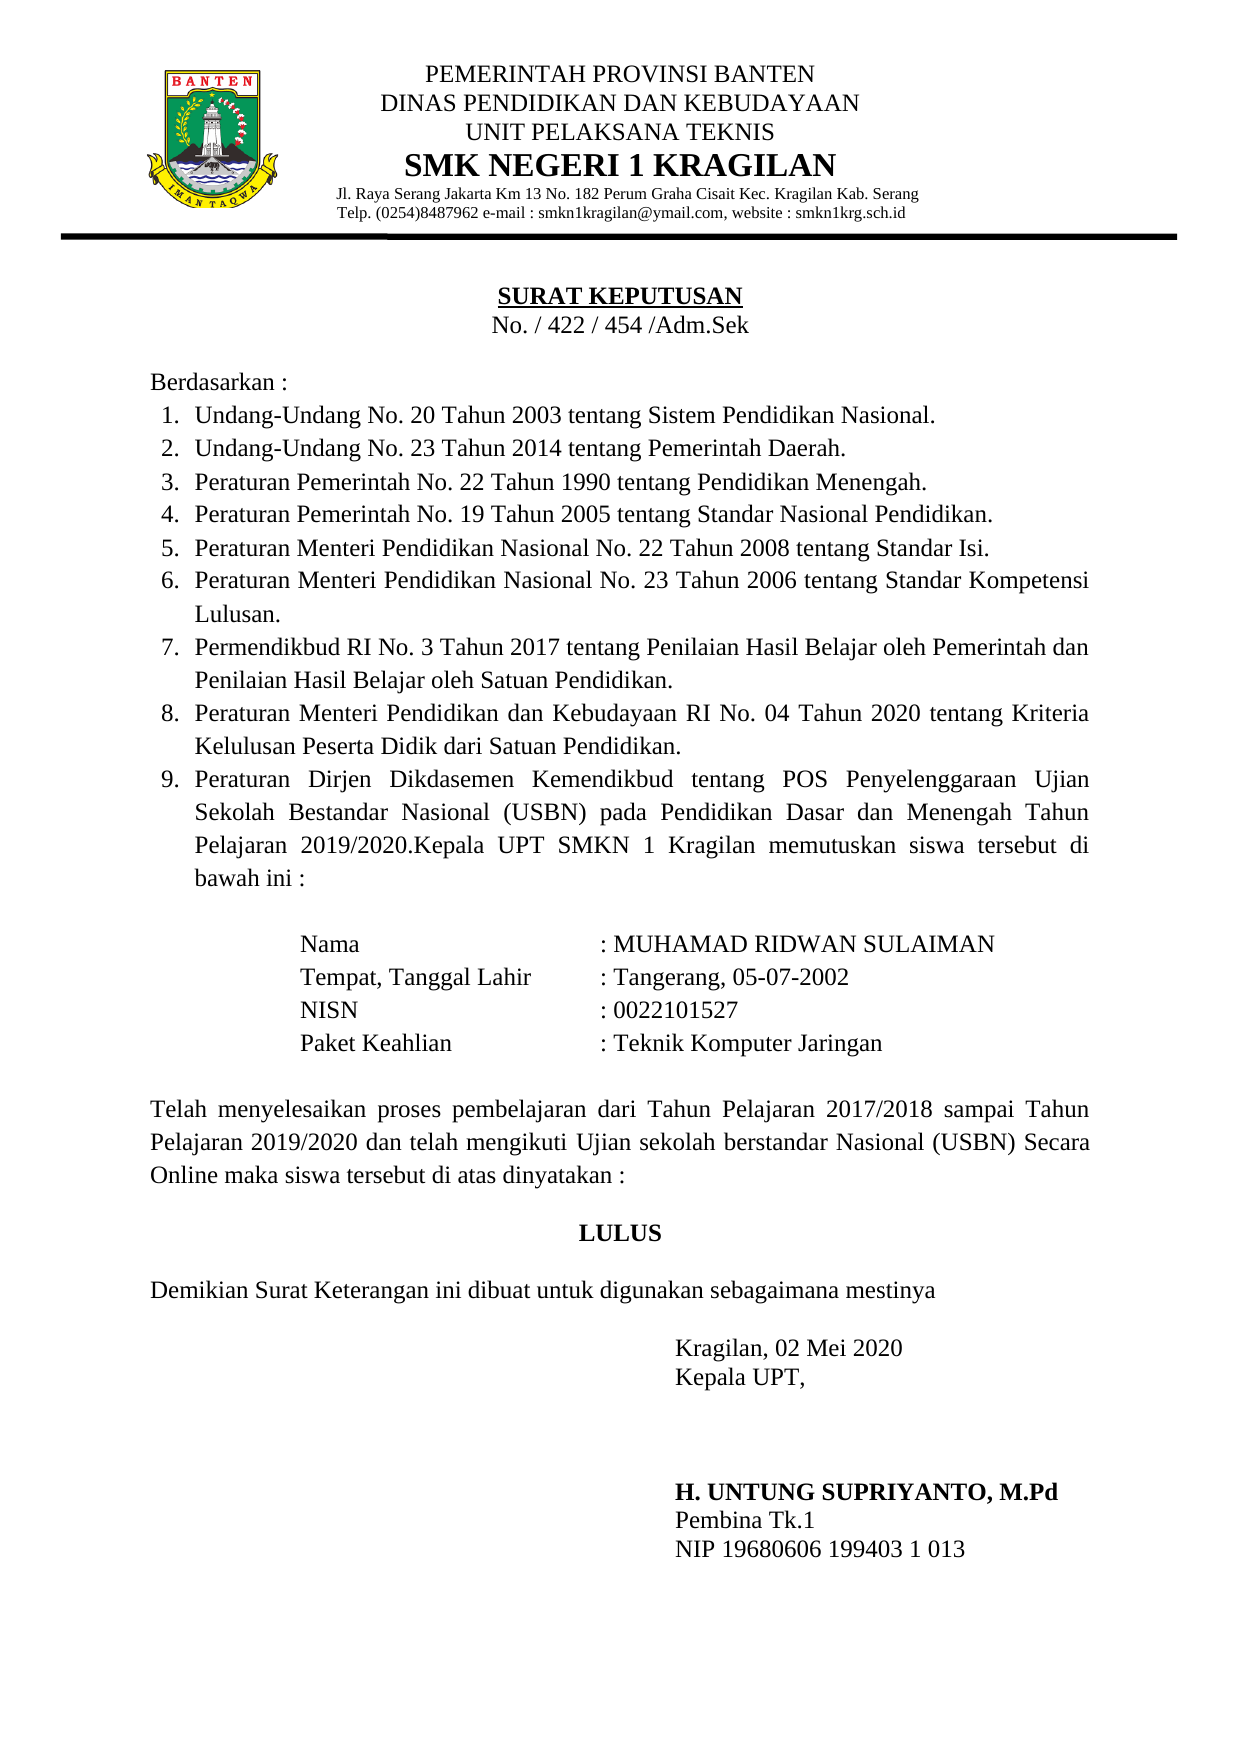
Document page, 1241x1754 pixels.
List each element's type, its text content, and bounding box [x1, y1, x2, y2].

text Telah menyelesaikan proses pembelajaran dari Tahun Pelajaran 2017/2018 sampai Tahun Pelajaran 2019/2020 dan telah mengikuti Ujian sekolah berstandar Nasional (USBN) Secara Online maka siswa tersebut di atas dinyatakan : [150, 1094, 1090, 1189]
text Berdasarkan : [150, 367, 1090, 396]
list Peraturan Pemerintah No. 19 Tahun 2005 tentang Standar Nasional Pendidikan. [179, 499, 1090, 528]
list Peraturan Pemerintah No. 22 Tahun 1990 tentang Pendidikan Menengah. [179, 467, 1090, 495]
list Undang-Undang No. 20 Tahun 2003 tentang Sistem Pendidikan Nasional. [179, 401, 1090, 429]
list Undang-Undang No. 23 Tahun 2014 tentang Pemerintah Daerah. [179, 433, 1090, 462]
text Kepala UPT, [150, 1362, 1090, 1391]
text Kragilan, 02 Mei 2020 [150, 1333, 1090, 1362]
list Peraturan Menteri Pendidikan dan Kebudayaan RI No. 04 Tahun 2020 tentang Kriteria Kelulusan Peserta Didik dari Satuan Pendidikan. [179, 698, 1090, 759]
text Pembina Tk.1 [150, 1506, 1090, 1534]
text LULUS [150, 1218, 1090, 1247]
list Peraturan Menteri Pendidikan Nasional No. 23 Tahun 2006 tentang Standar Kompetensi Lulusan. [179, 566, 1090, 627]
text Paket Keahlian : Teknik Komputer Jaringan [150, 1028, 1090, 1057]
text Nama : MUHAMAD RIDWAN SULAIMAN [150, 929, 1090, 958]
list Permendikbud RI No. 3 Tahun 2017 tentang Penilaian Hasil Belajar oleh Pemerintah dan Penilaian Hasil Belajar oleh Satuan Pendidikan. [179, 632, 1090, 693]
text Demikian Surat Keterangan ini dibuat untuk digunakan sebagaimana mestinya [150, 1276, 1090, 1304]
text No. / 422 / 454 /Adm.Sek [150, 310, 1090, 339]
list Peraturan Menteri Pendidikan Nasional No. 22 Tahun 2008 tentang Standar Isi. [179, 533, 1090, 561]
text SURAT KEPUTUSAN [150, 281, 1090, 310]
text NIP 19680606 199403 1 013 [150, 1534, 1090, 1563]
text Tempat, Tanggal Lahir : Tangerang, 05-07-2002 [150, 962, 1090, 991]
text NISN : 0022101527 [150, 995, 1090, 1024]
text H. UNTUNG SUPRIYANTO, M.Pd [150, 1477, 1090, 1506]
list Peraturan Dirjen Dikdasemen Kemendikbud tentang POS Penyelenggaraan Ujian Sekolah Bestandar Nasional (USBN) pada Pendidikan Dasar dan Menengah Tahun Pelajaran 2019/2020.Kepala UPT SMKN 1 Kragilan memutuskan siswa tersebut di bawah ini : [179, 764, 1090, 892]
picture [146, 70, 279, 208]
